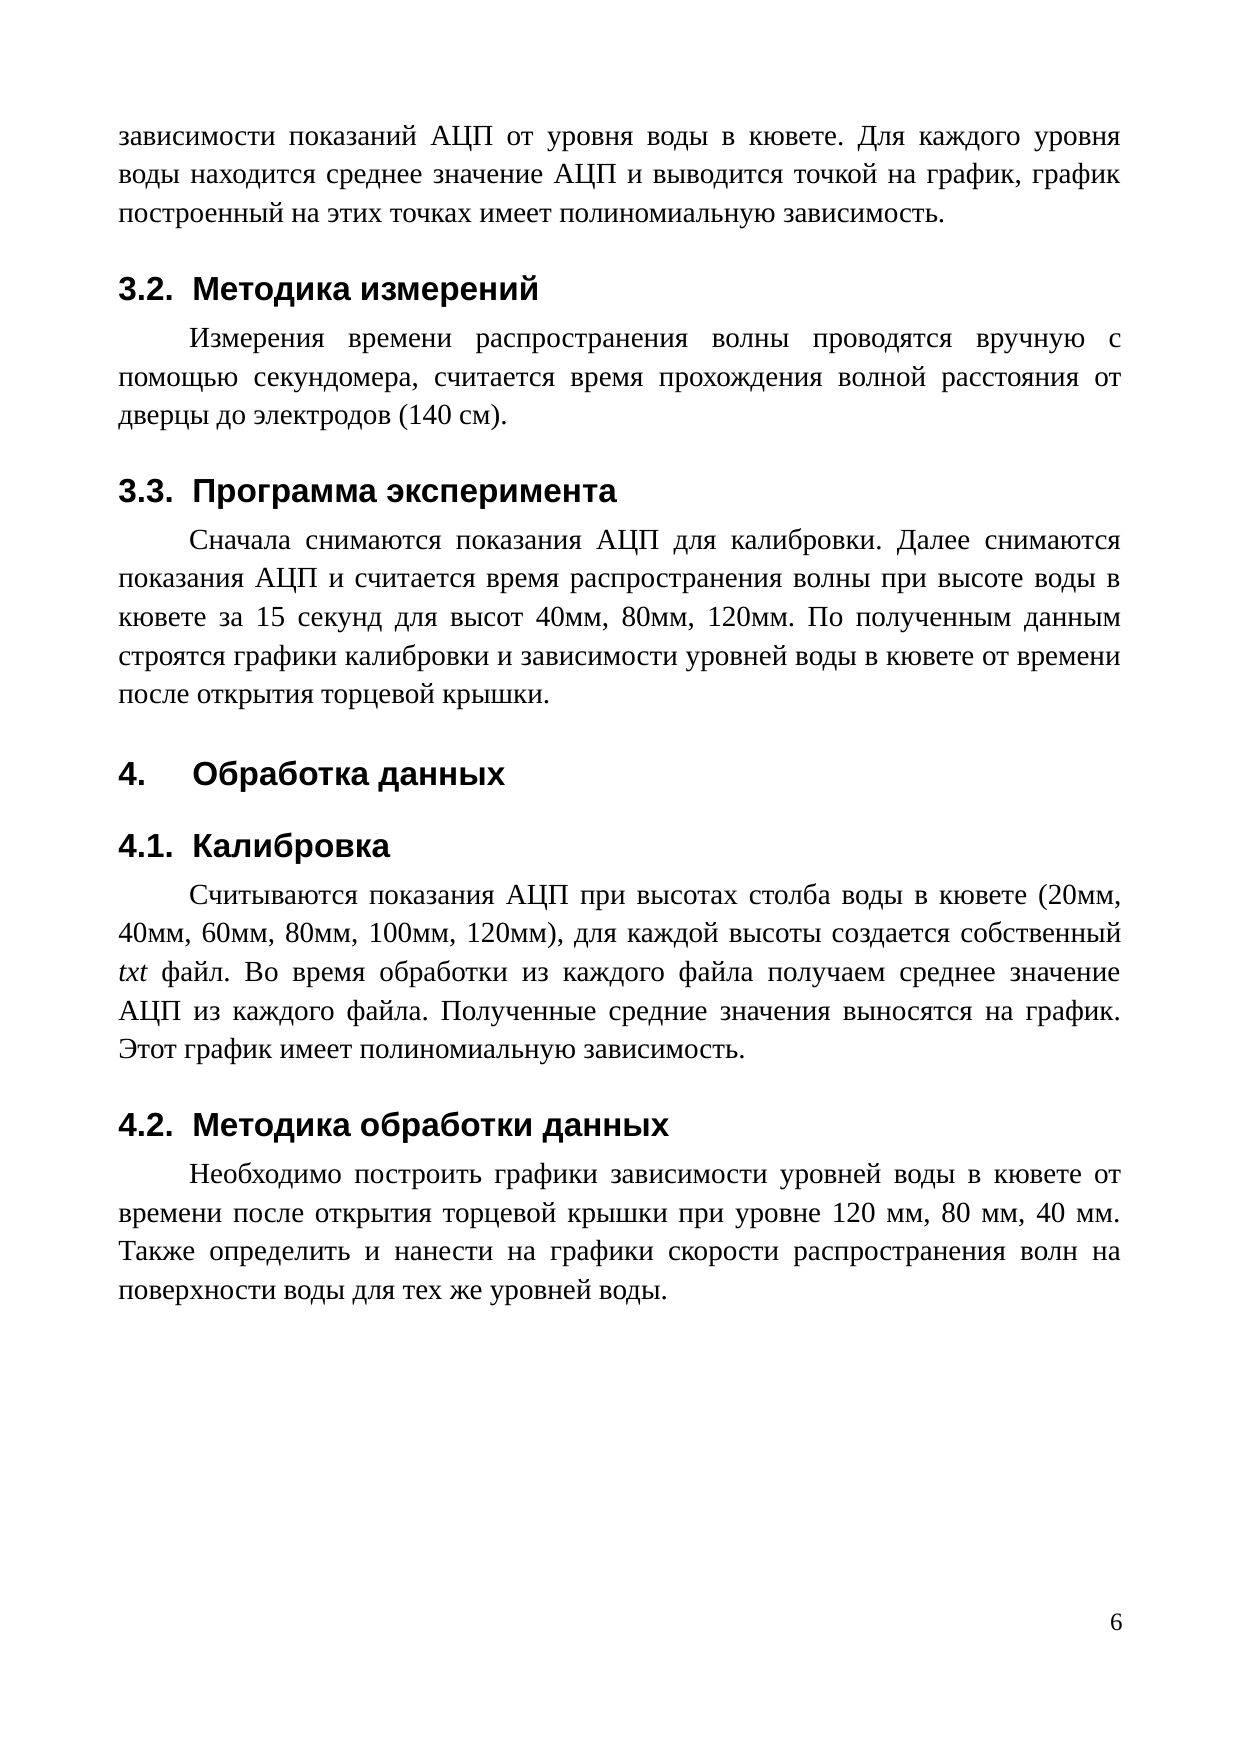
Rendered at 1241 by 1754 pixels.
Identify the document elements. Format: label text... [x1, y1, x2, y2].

text зависимости показаний АЦП от уровня воды в кювете. Для каждого уровня воды находится среднее значение АЦП и выводится точкой на график, график построенный на этих точках имеет полиномиальную зависимость. [118, 118, 1122, 229]
subtitle Калибровка [118, 826, 1122, 864]
text Считываются показания АЦП при высотах столба воды в кювете (20мм, 40мм, 60мм, 80мм, 100мм, 120мм), для каждой высоты создается собственный txt файл. Во время обработки из каждого файла получаем среднее значение АЦП из каждого файла. Полученные средние значения выносятся на график. Этот график имеет полиномиальную зависимость. [118, 877, 1122, 1065]
subtitle Методика измерений [118, 269, 1122, 308]
subtitle Методика обработки данных [118, 1105, 1122, 1144]
subtitle Обработка данных [118, 754, 1122, 793]
text Сначала снимаются показания АЦП для калибровки. Далее снимаются показания АЦП и считается время распространения волны при высоте воды в кювете за 15 секунд для высот 40мм, 80мм, 120мм. По полученным данным строятся графики калибровки и зависимости уровней воды в кювете от времени после открытия торцевой крышки. [118, 522, 1122, 710]
text Необходимо построить графики зависимости уровней воды в кювете от времени после открытия торцевой крышки при уровне 120 мм, 80 мм, 40 мм. Также определить и нанести на графики скорости распространения волн на поверхности воды для тех же уровней воды. [118, 1156, 1122, 1305]
subtitle Программа эксперимента [118, 471, 1122, 509]
text Измерения времени распространения волны проводятся вручную с помощью секундомера, считается время прохождения волной расстояния от дверцы до электродов (140 см). [118, 320, 1122, 431]
